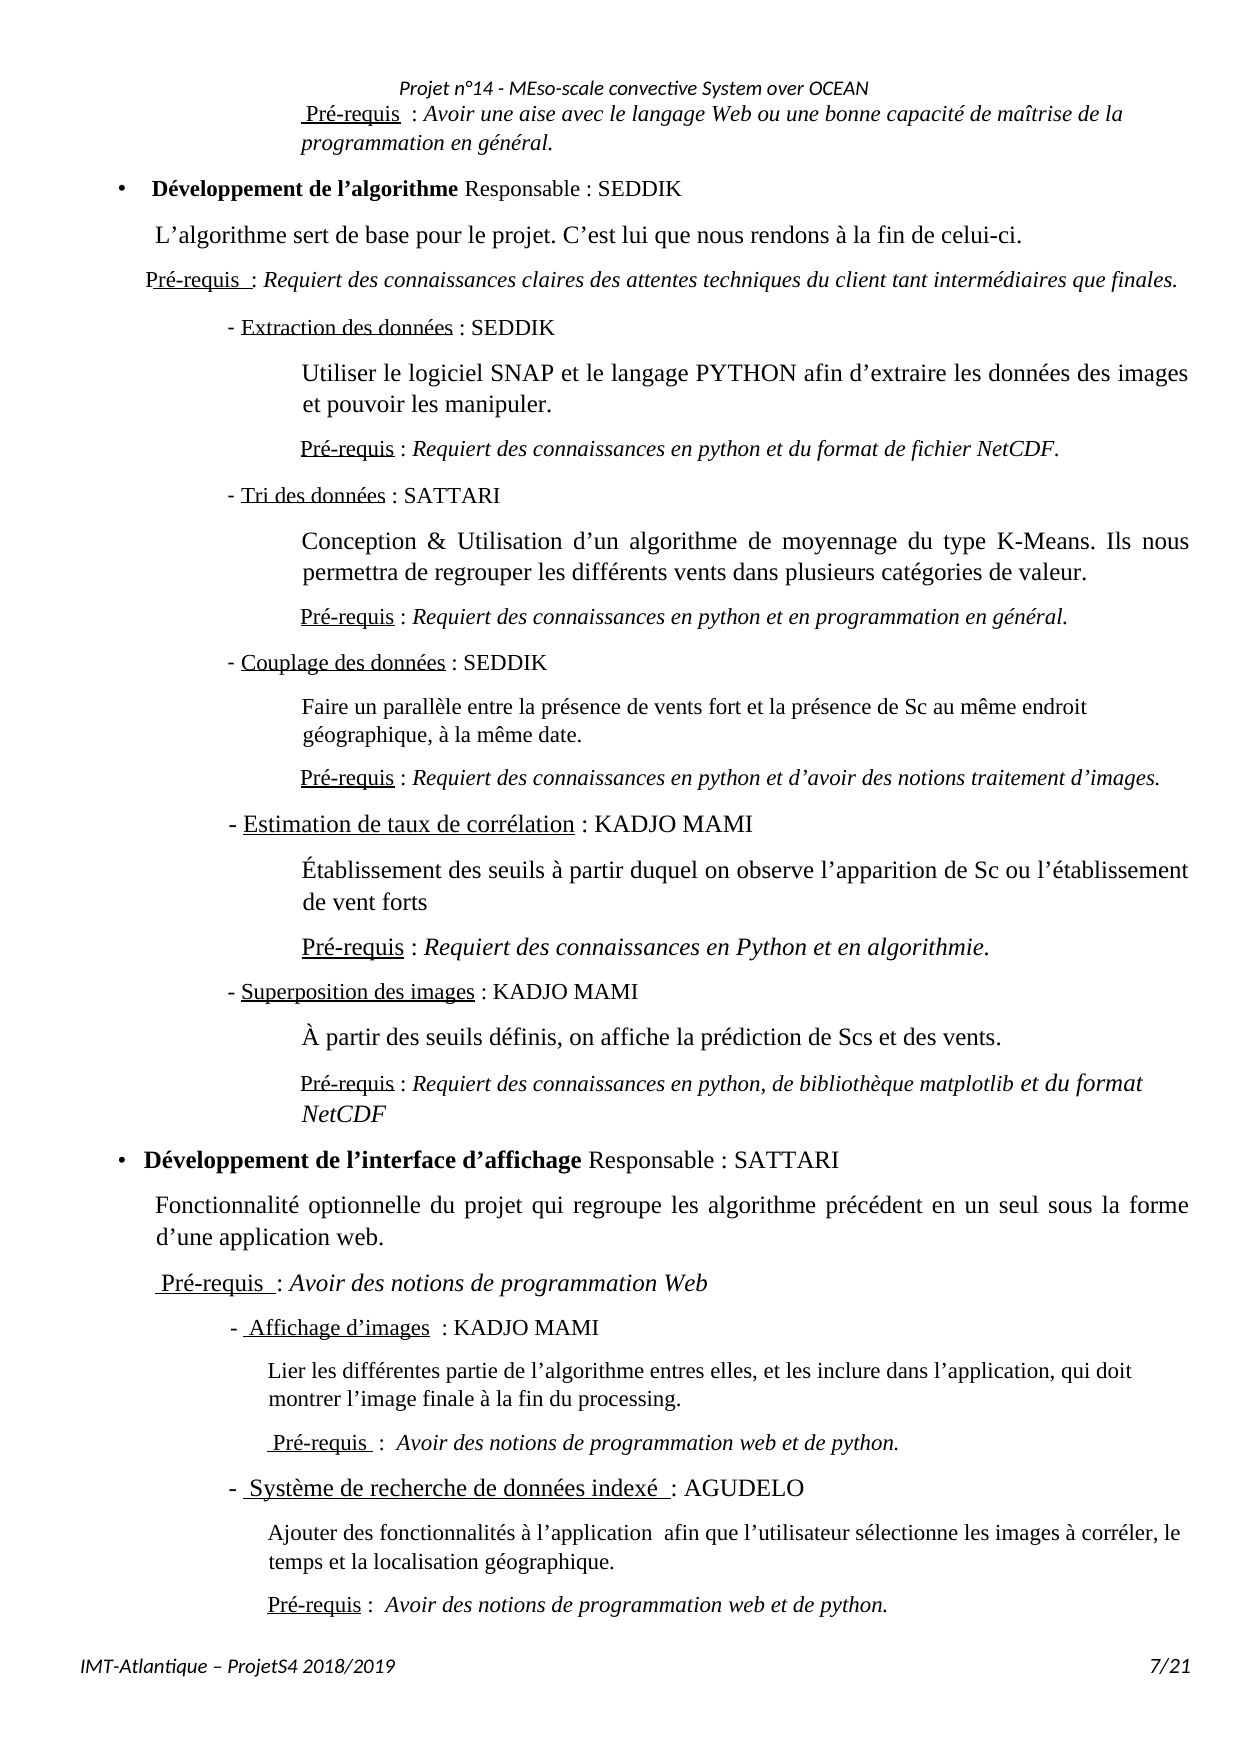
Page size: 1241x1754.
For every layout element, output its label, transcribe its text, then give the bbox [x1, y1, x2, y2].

subtitle - Système de recherche de données indexé : AGUDELO [228, 1473, 1191, 1502]
text Conception & Utilisation d’un algorithme de moyennage du type K-Means. Ils nous permettra de regrouper les différents vents dans plusieurs catégories de valeur. [301, 526, 1190, 586]
text Pré-requis : Avoir des notions de programmation Web [154, 1268, 1191, 1297]
text À partir des seuils définis, on affiche la prédiction de Scs et des vents. [301, 1022, 1190, 1051]
list Couplage des données : SEDDIK [227, 648, 1191, 676]
text Faire un parallèle entre la présence de vents fort et la présence de Sc au même endroit géographique, à la même date. [301, 693, 1191, 747]
text - Superposition des images : KADJO MAMI [227, 978, 1191, 1005]
text L’algorithme sert de base pour le projet. C’est lui que nous rendons à la fin de celui-ci. [155, 220, 1190, 249]
text Pré-requis : Requiert des connaissances en python et du format de fichier NetCDF. [300, 435, 1191, 462]
text Pré-requis : Requiert des connaissances en python et d’avoir des notions traitement d’images. [300, 764, 1191, 791]
text Pré-requis : Avoir une aise avec le langage Web ou une bonne capacité de maîtrise de la programmation en général. [300, 100, 1191, 155]
text Lier les différentes partie de l’algorithme entres elles, et les inclure dans l’application, qui doit montrer l’image finale à la fin du processing. [267, 1357, 1191, 1412]
text NetCDF [301, 1099, 1191, 1128]
text Fonctionnalité optionnelle du projet qui regroupe les algorithme précédent en un seul sous la forme d’une application web. [155, 1191, 1190, 1251]
subtitle - Estimation de taux de corrélation : KADJO MAMI [228, 809, 1191, 837]
text Pré-requis : Avoir des notions de programmation web et de python. [267, 1591, 1191, 1617]
text Pré-requis : Requiert des connaissances claires des attentes techniques du client tant intermédiaires que finales. [80, 266, 1179, 292]
text Utiliser le logiciel SNAP et le langage PYTHON afin d’extraire les données des images et pouvoir les manipuler. [301, 358, 1190, 418]
text Ajouter des fonctionnalités à l’application afin que l’utilisateur sélectionne les images à corréler, le temps et la localisation géographique. [267, 1519, 1191, 1574]
text Pré-requis : Requiert des connaissances en python, de bibliothèque matplotlib et du format [300, 1068, 1191, 1096]
text • Développement de l’algorithme Responsable : SEDDIK [80, 173, 1191, 202]
text • Développement de l’interface d’affichage Responsable : SATTARI [80, 1145, 1191, 1173]
text Pré-requis : Requiert des connaissances en Python et en algorithmie. [301, 932, 1191, 961]
text Pré-requis : Avoir des notions de programmation web et de python. [267, 1429, 1191, 1455]
list Extraction des données : SEDDIK [227, 312, 1191, 341]
text - Affichage d’images : KADJO MAMI [230, 1314, 1191, 1340]
text Pré-requis : Requiert des connaissances en python et en programmation en général. [300, 603, 1191, 630]
list Tri des données : SATTARI [227, 480, 1191, 509]
text Établissement des seuils à partir duquel on observe l’apparition de Sc ou l’établissement de vent forts [301, 855, 1190, 915]
